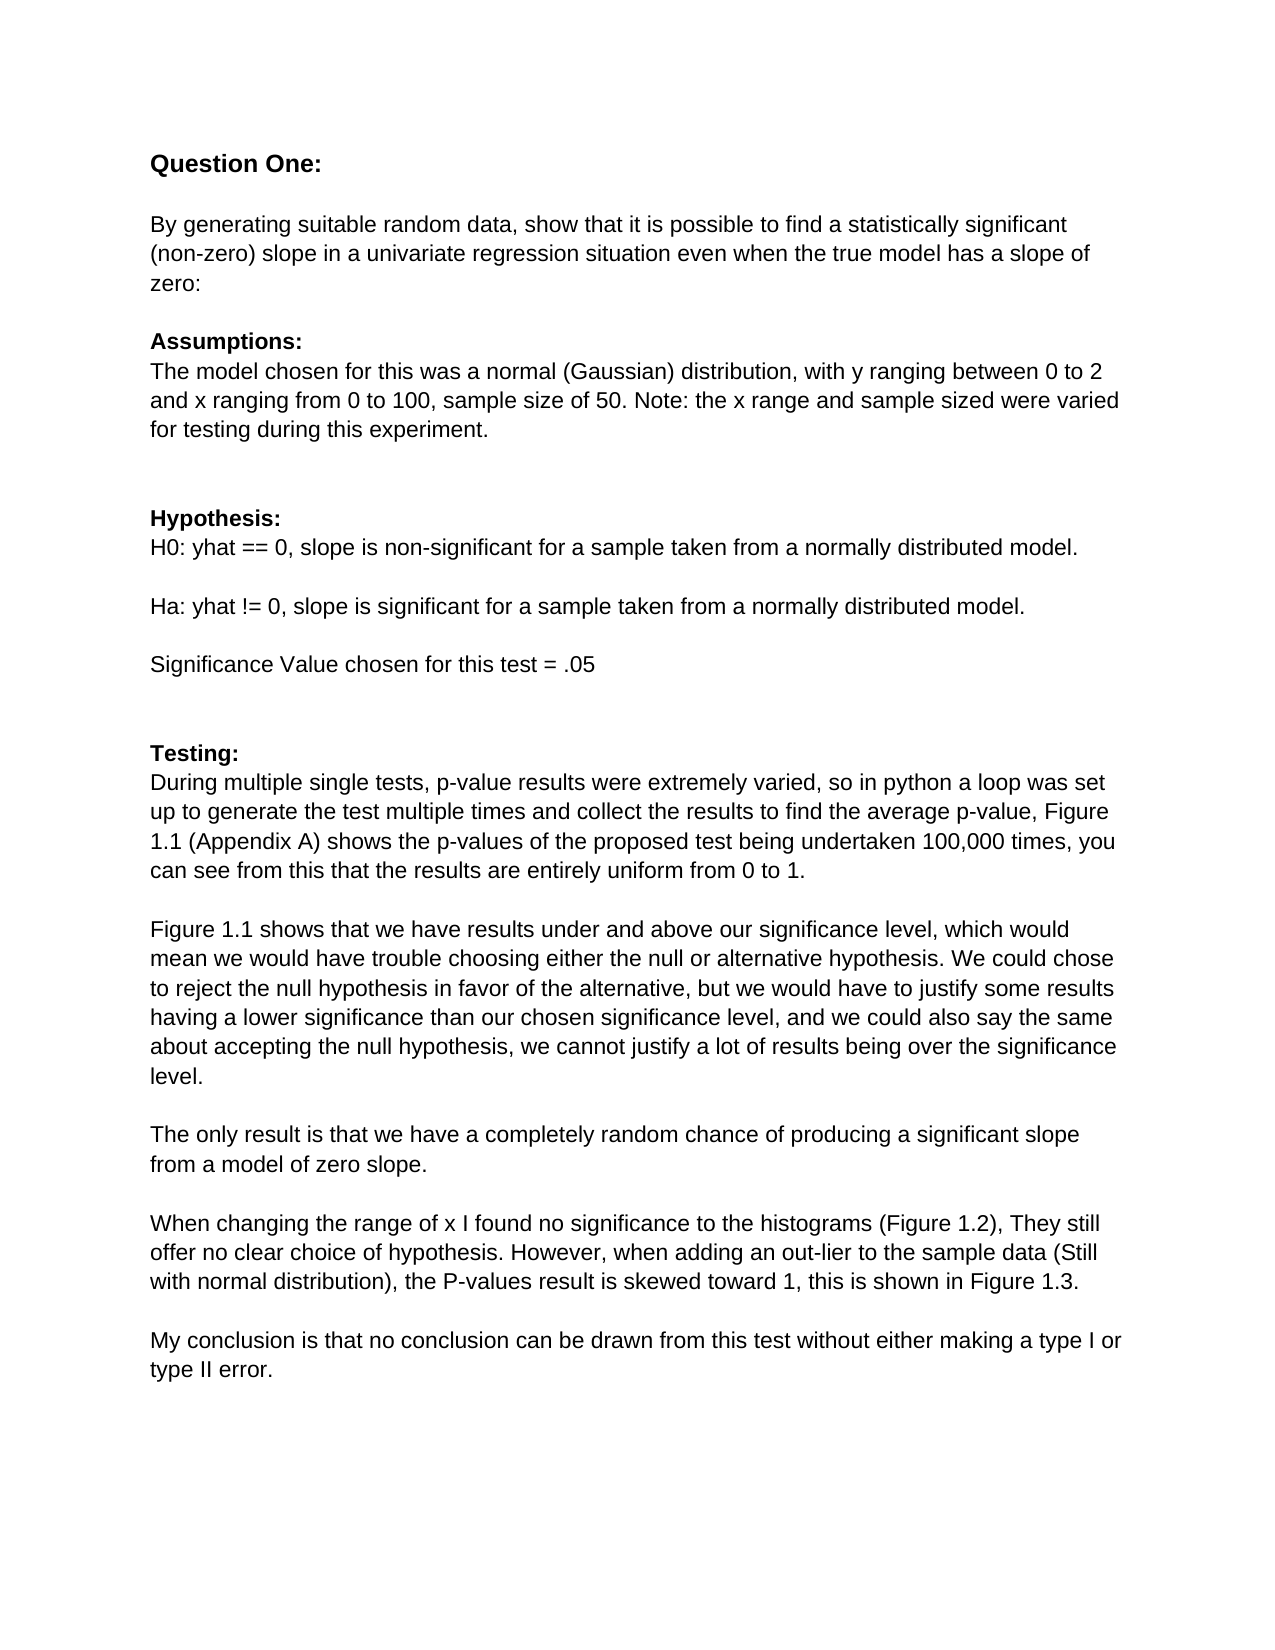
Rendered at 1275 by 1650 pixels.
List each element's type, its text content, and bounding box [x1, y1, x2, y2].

text Figure 1.1 shows that we have results under and above our significance level, which would mean we would have trouble choosing either the null or alternative hypothesis. We could chose to reject the null hypothesis in favor of the alternative, but we would have to justify some results having a lower significance than our chosen significance level, and we could also say the same about accepting the null hypothesis, we cannot justify a lot of results being over the significance level. [150, 916, 1125, 1089]
text During multiple single tests, p-value results were extremely varied, so in python a loop was set up to generate the test multiple times and collect the results to find the average p-value, Figure 1.1 (Appendix A) shows the p-values of the proposed test being undertaken 100,000 times, you can see from this that the results are entirely uniform from 0 to 1. [150, 769, 1125, 883]
text Ha: yhat != 0, slope is significant for a sample taken from a normally distributed model. [150, 593, 1125, 619]
text Significance Value chosen for this test = .05 [150, 652, 1125, 678]
text By generating suitable random data, show that it is possible to find a statistically significant (non-zero) slope in a univariate regression situation even when the true model has a slope of zero: [150, 211, 1125, 296]
text Question One: [150, 150, 1125, 178]
text The only result is that we have a completely random chance of producing a significant slope from a model of zero slope. [150, 1122, 1125, 1177]
text Hypothesis: [150, 505, 1125, 531]
text Testing: [150, 740, 1125, 766]
text H0: yhat == 0, slope is non-significant for a sample taken from a normally distributed model. [150, 534, 1125, 560]
text When changing the range of x I found no significance to the histograms (Figure 1.2), They still offer no clear choice of hypothesis. However, when adding an out-lier to the sample data (Still with normal distribution), the P-values result is skewed toward 1, this is shown in Figure 1.3. [150, 1210, 1125, 1294]
text My conclusion is that no conclusion can be drawn from this test without either making a type I or type II error. [150, 1328, 1125, 1383]
text Assumptions: [150, 329, 1125, 354]
text The model chosen for this was a normal (Gaussian) distribution, with y ranging between 0 to 2 and x ranging from 0 to 100, sample size of 50. Note: the x range and sample sized were varied for testing during this experiment. [150, 358, 1125, 443]
